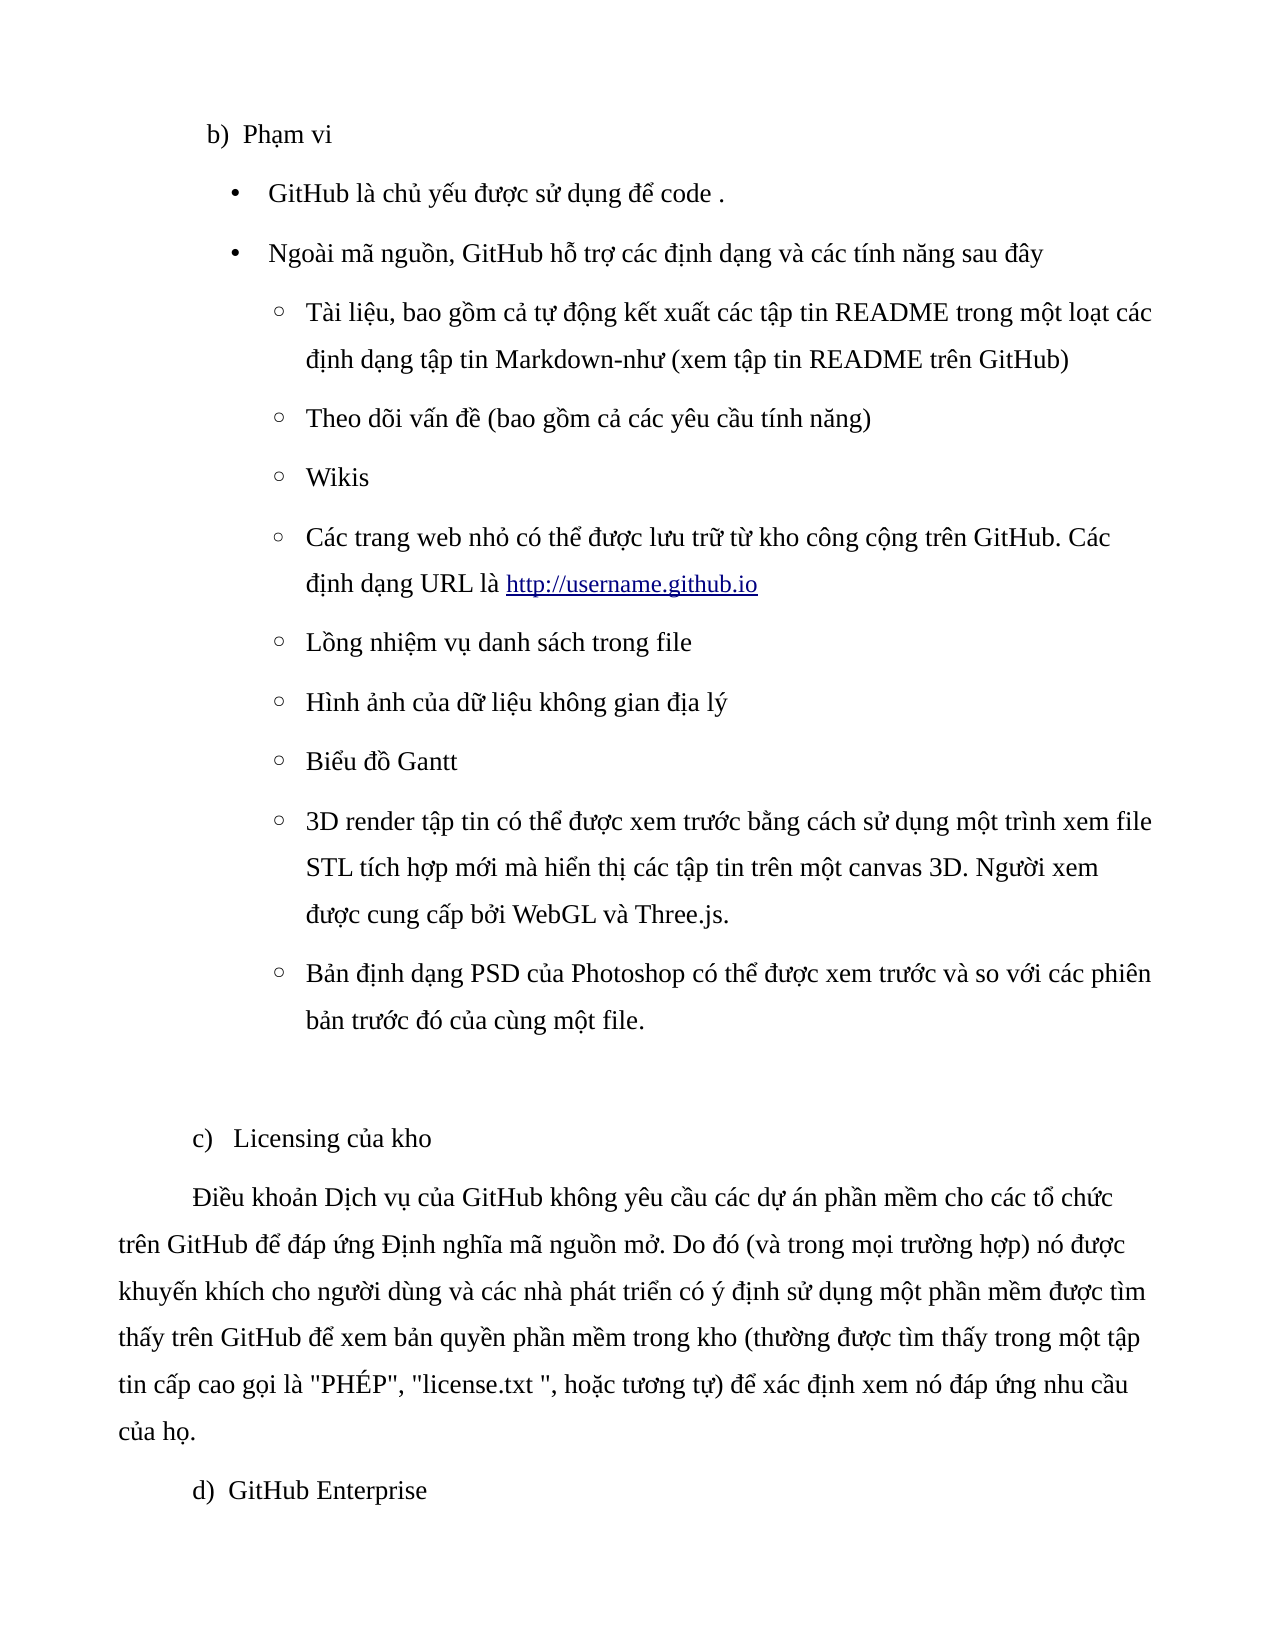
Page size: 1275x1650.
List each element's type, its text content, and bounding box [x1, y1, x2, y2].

list Biểu đồ Gantt [268, 745, 1157, 777]
list Lồng nhiệm vụ danh sách trong file [268, 627, 1157, 658]
list Bản định dạng PSD của Photoshop có thể được xem trước và so với các phiên bản trước đó của cùng một file. [268, 957, 1157, 1035]
list Ngoài mã nguồn, GitHub hỗ trợ các định dạng và các tính năng sau đây [231, 237, 1157, 268]
list Các trang web nhỏ có thể được lưu trữ từ kho công cộng trên GitHub. Các định dạng URL là http://username.github.io [268, 521, 1157, 598]
list b) Phạm vi [156, 118, 1157, 149]
list Tài liệu, bao gồm cả tự động kết xuất các tập tin README trong một loạt các định dạng tập tin Markdown-như (xem tập tin README trên GitHub) [268, 296, 1157, 374]
list Hình ảnh của dữ liệu không gian địa lý [268, 686, 1157, 717]
list Theo dõi vấn đề (bao gồm cả các yêu cầu tính năng) [268, 402, 1157, 433]
text c) Licensing của kho [118, 1122, 1157, 1153]
list GitHub là chủ yếu được sử dụng để code . [231, 177, 1157, 208]
text Điều khoản Dịch vụ của GitHub không yêu cầu các dự án phần mềm cho các tổ chức trên GitHub để đáp ứng Định nghĩa mã nguồn mở. Do đó (và trong mọi trường hợp) nó được khuyến khích cho người dùng và các nhà phát triển có ý định sử dụng một phần mềm được tìm thấy trên GitHub để xem bản quyền phần mềm trong kho (thường được tìm thấy trong một tập tin cấp cao gọi là "PHÉP", "license.txt ", hoặc tương tự) để xác định xem nó đáp ứng nhu cầu của họ. [118, 1182, 1157, 1446]
list 3D render tập tin có thể được xem trước bằng cách sử dụng một trình xem file STL tích hợp mới mà hiển thị các tập tin trên một canvas 3D. Người xem được cung cấp bởi WebGL và Three.js. [268, 805, 1157, 929]
text d) GitHub Enterprise [118, 1474, 1157, 1505]
list Wikis [268, 461, 1157, 493]
